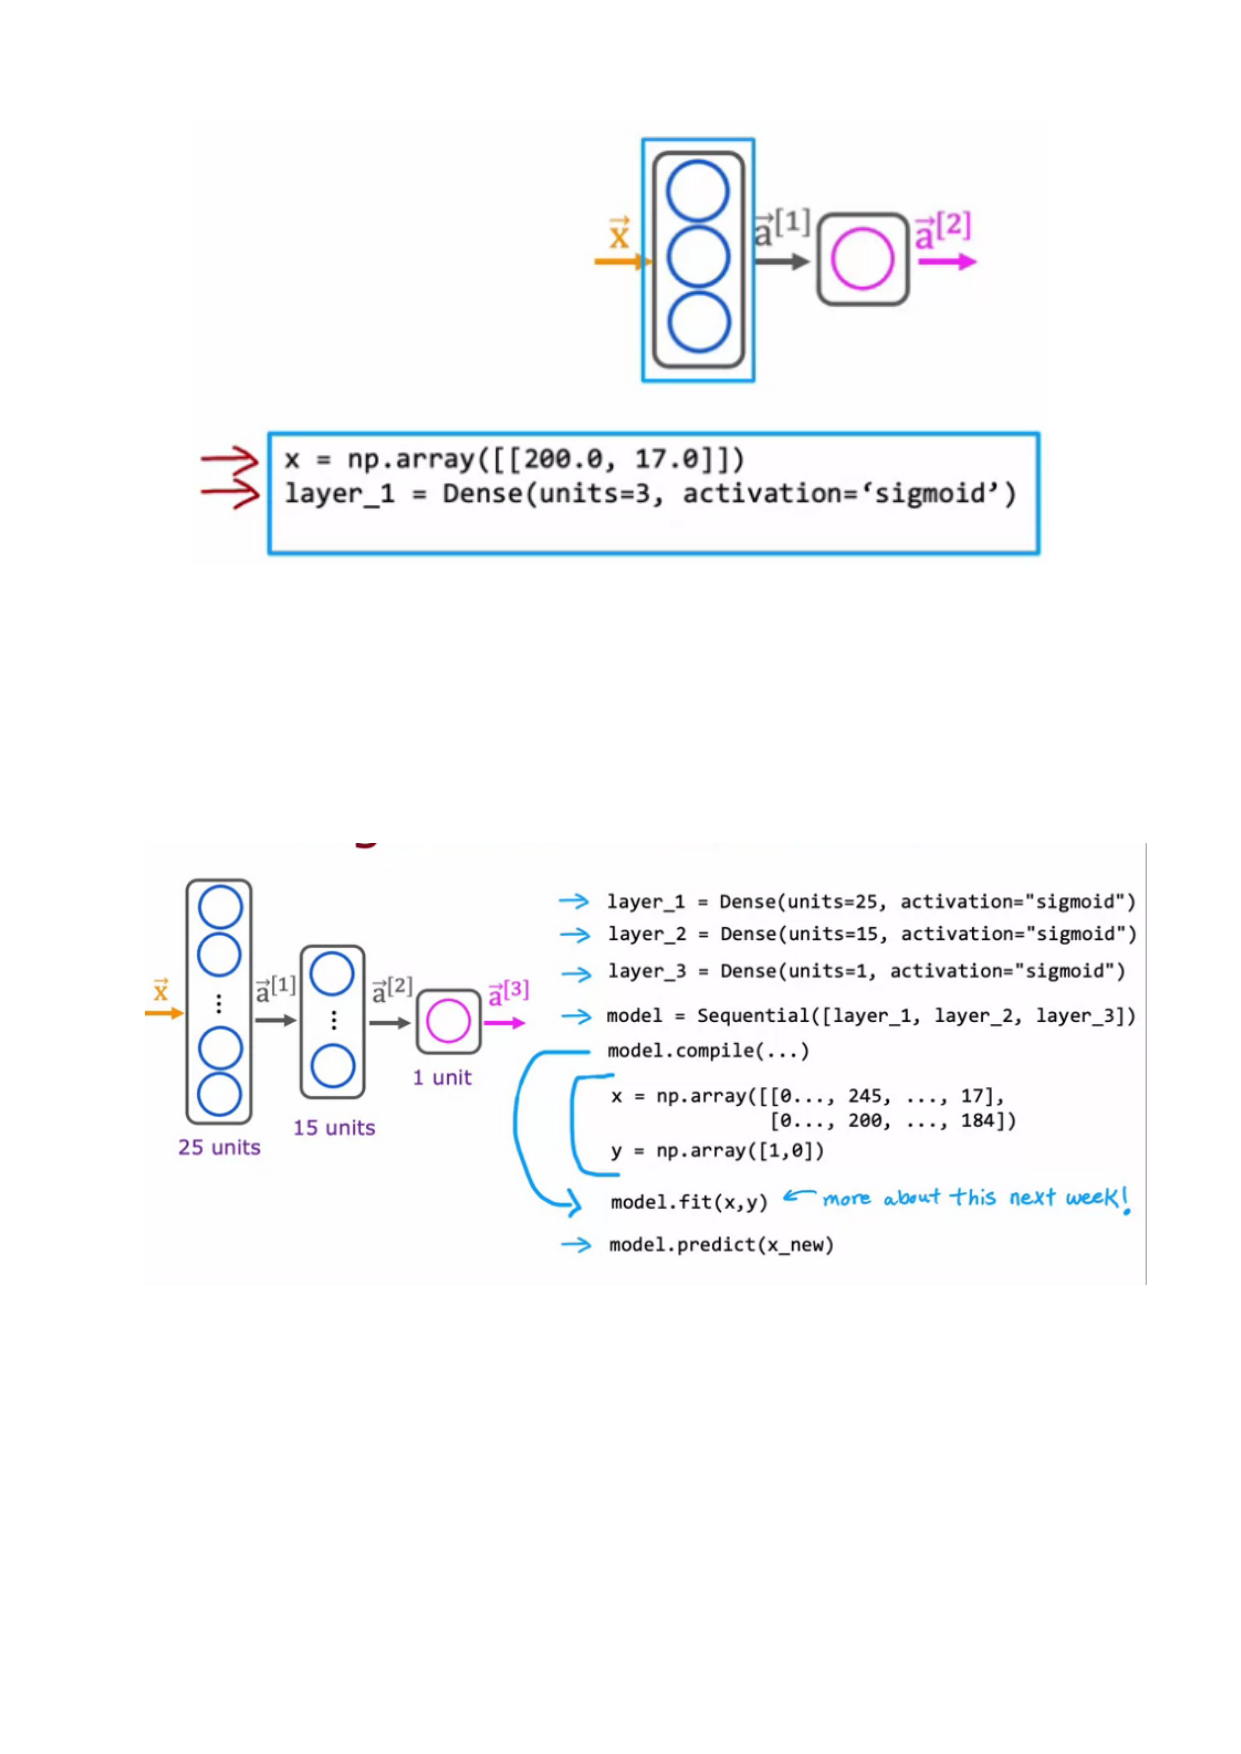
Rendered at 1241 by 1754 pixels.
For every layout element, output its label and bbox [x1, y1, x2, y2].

picture [191, 118, 1049, 565]
picture [144, 843, 1149, 1285]
